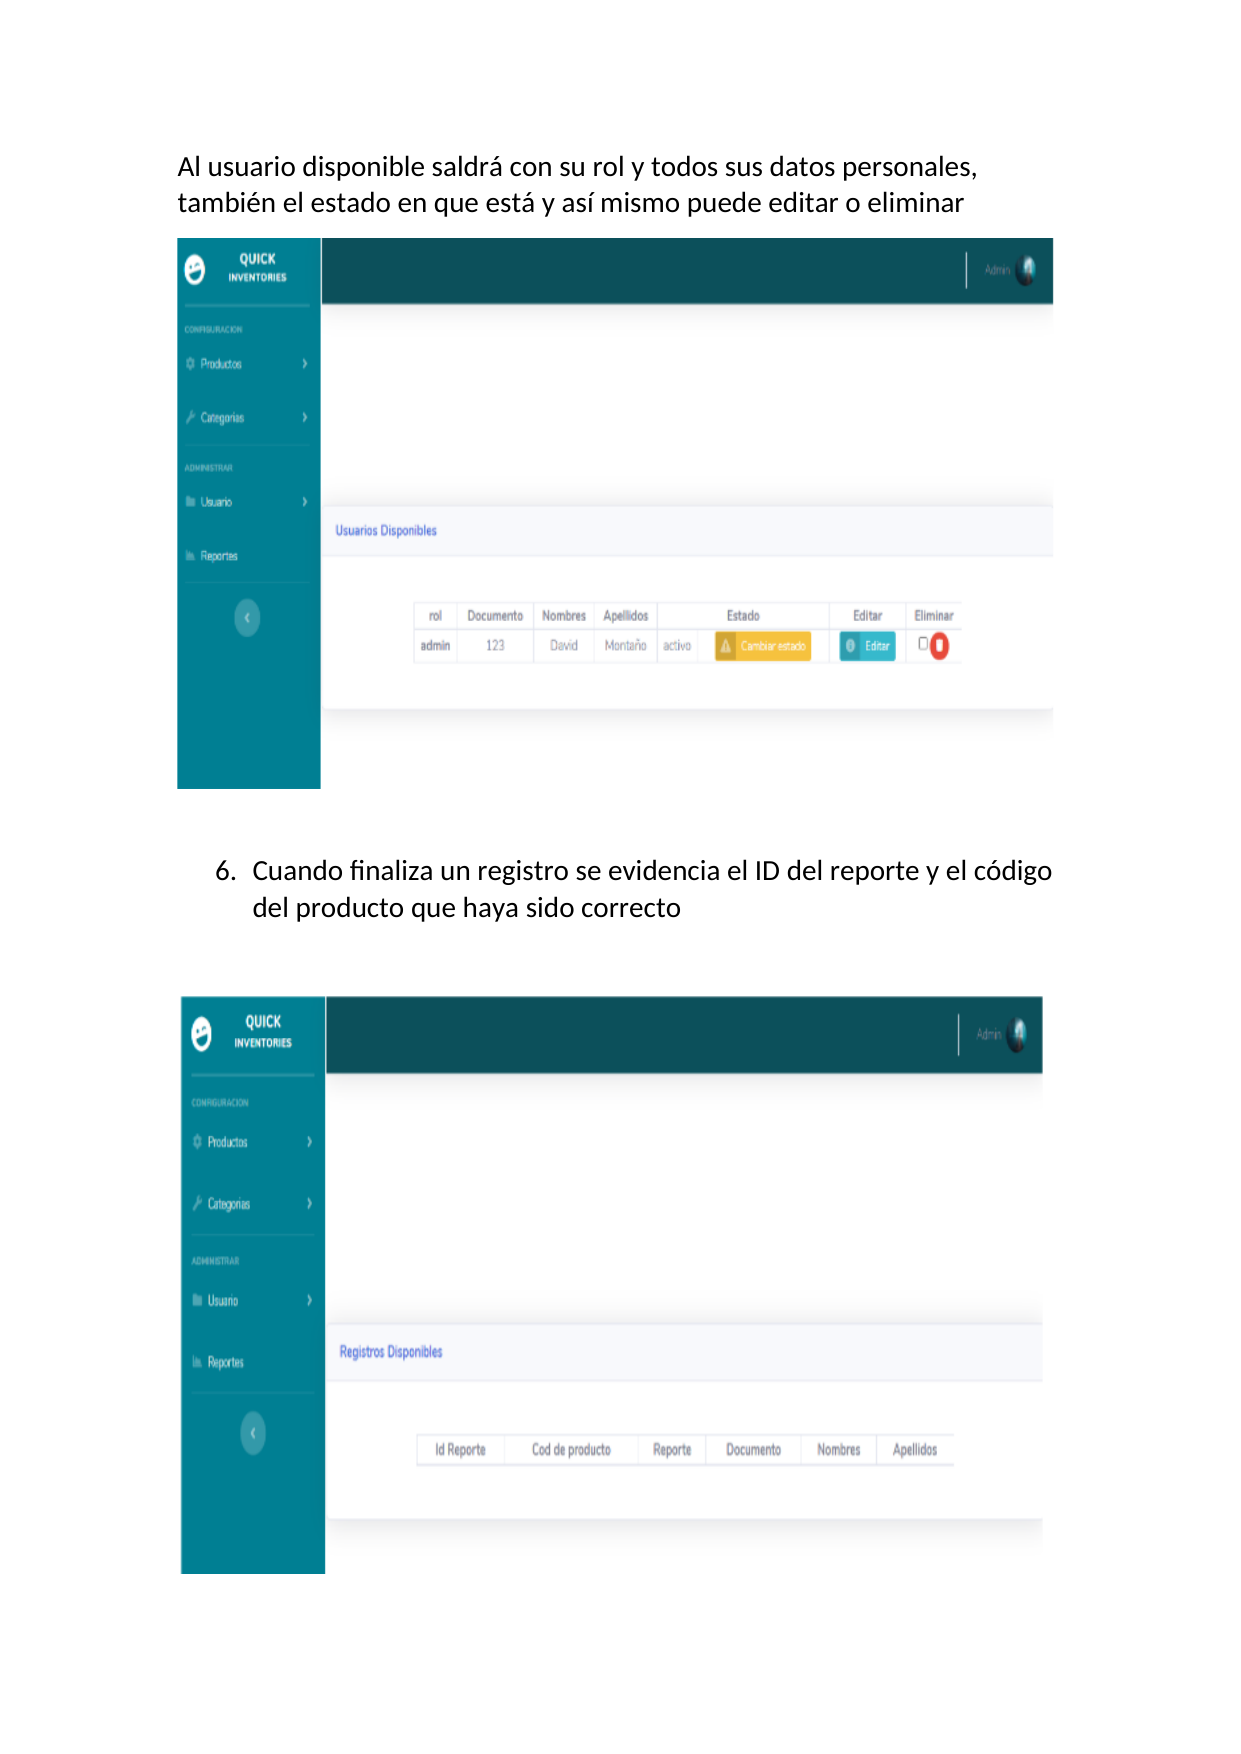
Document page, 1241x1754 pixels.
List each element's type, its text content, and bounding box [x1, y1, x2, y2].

list Cuando finaliza un registro se evidencia el ID del reporte y el código del producto que haya sido correcto [215, 852, 1063, 924]
text Al usuario disponible saldrá con su rol y todos sus datos personales, también el estado en que está y así mismo puede editar o eliminar [177, 148, 1063, 220]
